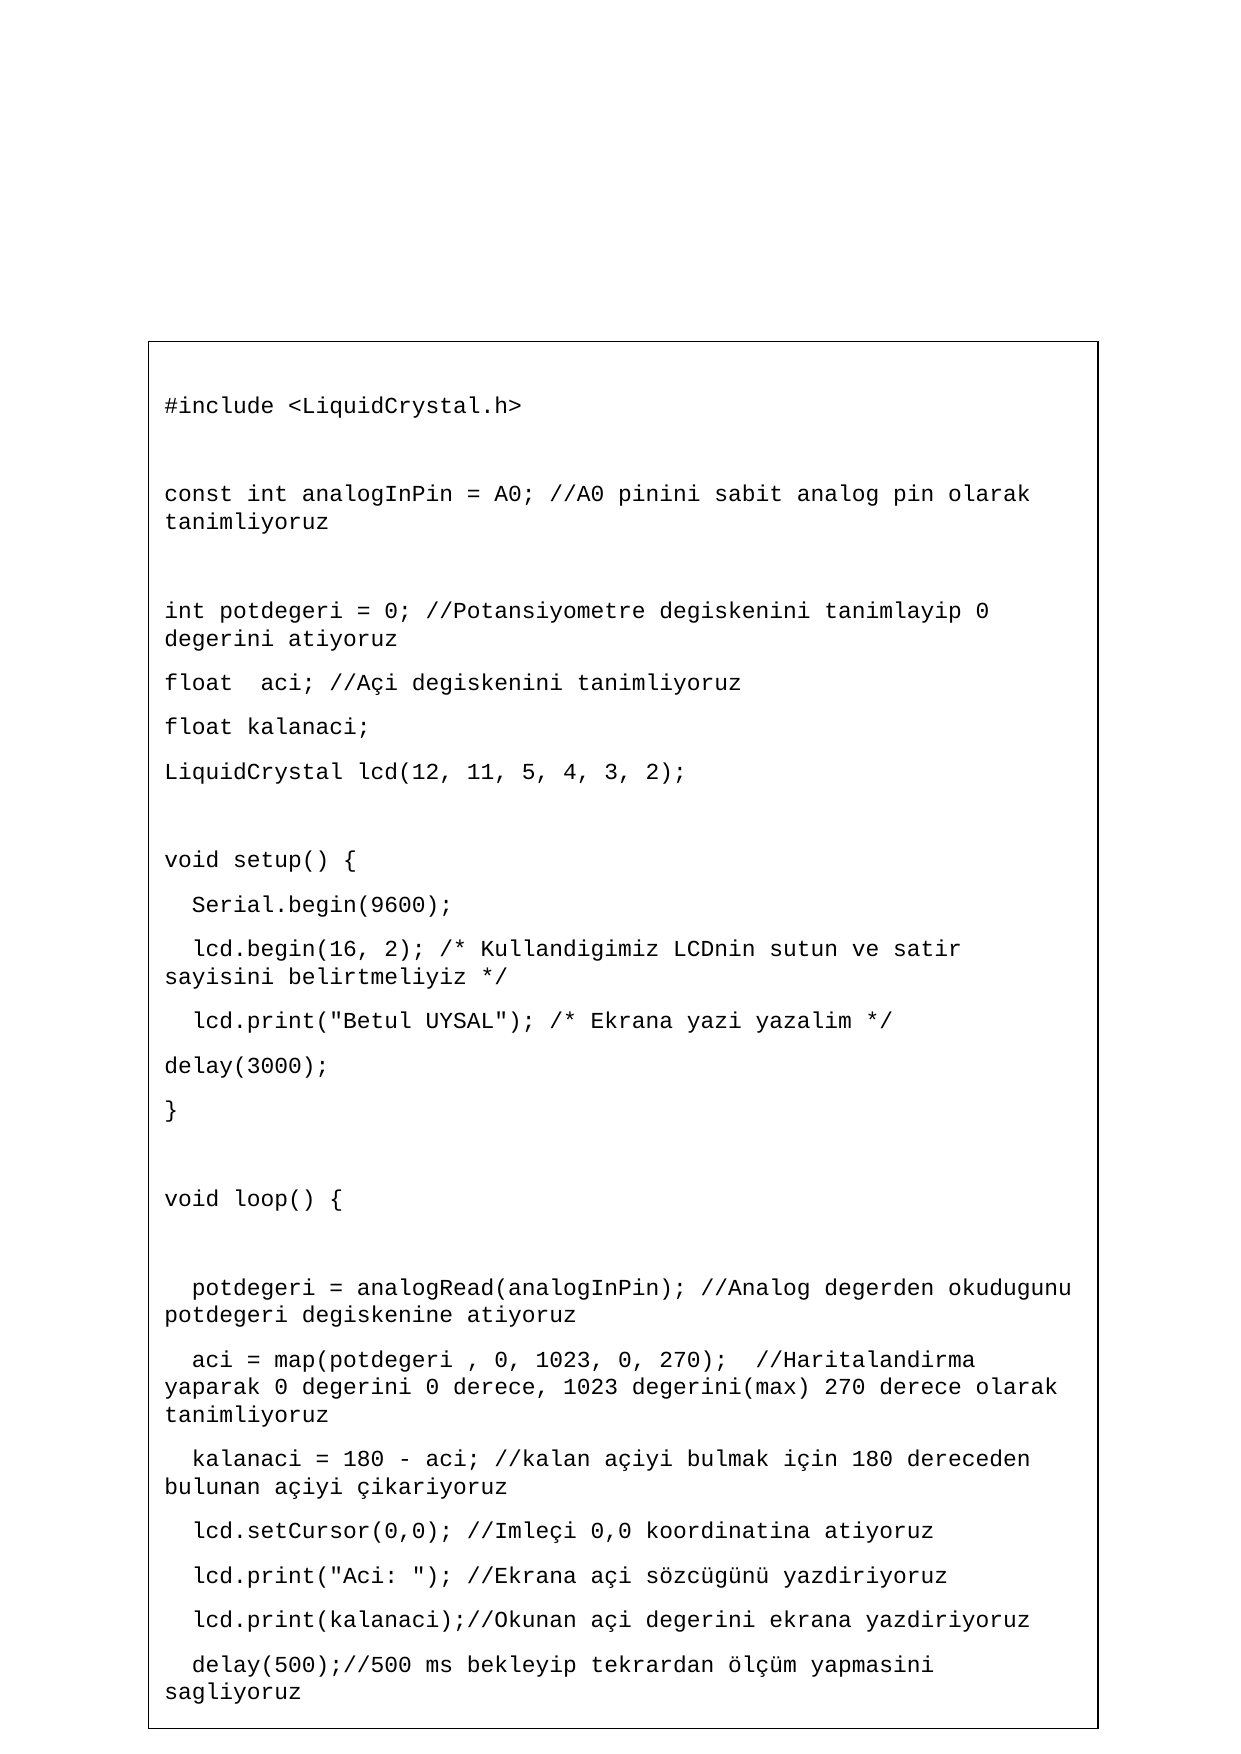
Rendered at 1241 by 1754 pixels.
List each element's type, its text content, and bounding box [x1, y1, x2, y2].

text LiquidCrystal lcd(12, 11, 5, 4, 3, 2); [164, 760, 1082, 786]
text const int analogInPin = A0; //A0 pinini sabit analog pin olarak tanimliyoruz [164, 483, 1082, 536]
text } [164, 1098, 1082, 1124]
text lcd.print(kalanaci);//Okunan açi degerini ekrana yazdiriyoruz [164, 1609, 1082, 1634]
text potdegeri = analogRead(analogInPin); //Analog degerden okudugunu potdegeri degiskenine atiyoruz [164, 1276, 1082, 1329]
text Serial.begin(9600); [164, 893, 1082, 919]
text int potdegeri = 0; //Potansiyometre degiskenini tanimlayip 0 degerini atiyoruz [164, 599, 1082, 653]
text float kalanaci; [164, 716, 1082, 742]
text lcd.begin(16, 2); /* Kullandigimiz LCDnin sutun ve satir sayisini belirtmeliyiz */ [164, 938, 1082, 991]
text lcd.setCursor(0,0); //Imleçi 0,0 koordinatina atiyoruz [164, 1520, 1082, 1546]
text float aci; //Açi degiskenini tanimliyoruz [164, 671, 1082, 697]
text lcd.print("Aci: "); //Ekrana açi sözcügünü yazdiriyoruz [164, 1564, 1082, 1590]
text aci = map(potdegeri , 0, 1023, 0, 270); //Haritalandirma yaparak 0 degerini 0 derece, 1023 degerini(max) 270 derece olarak tanimliyoruz [164, 1348, 1082, 1429]
text #include <LiquidCrystal.h> [164, 394, 1082, 420]
text void loop() { [164, 1187, 1082, 1213]
text void setup() { [164, 849, 1082, 875]
text delay(3000); [164, 1054, 1082, 1080]
text lcd.print("Betul UYSAL"); /* Ekrana yazi yazalim */ [164, 1010, 1082, 1036]
text kalanaci = 180 - aci; //kalan açiyi bulmak için 180 dereceden bulunan açiyi çikariyoruz [164, 1448, 1082, 1501]
text delay(500);//500 ms bekleyip tekrardan ölçüm yapmasini sagliyoruz [164, 1653, 1082, 1707]
